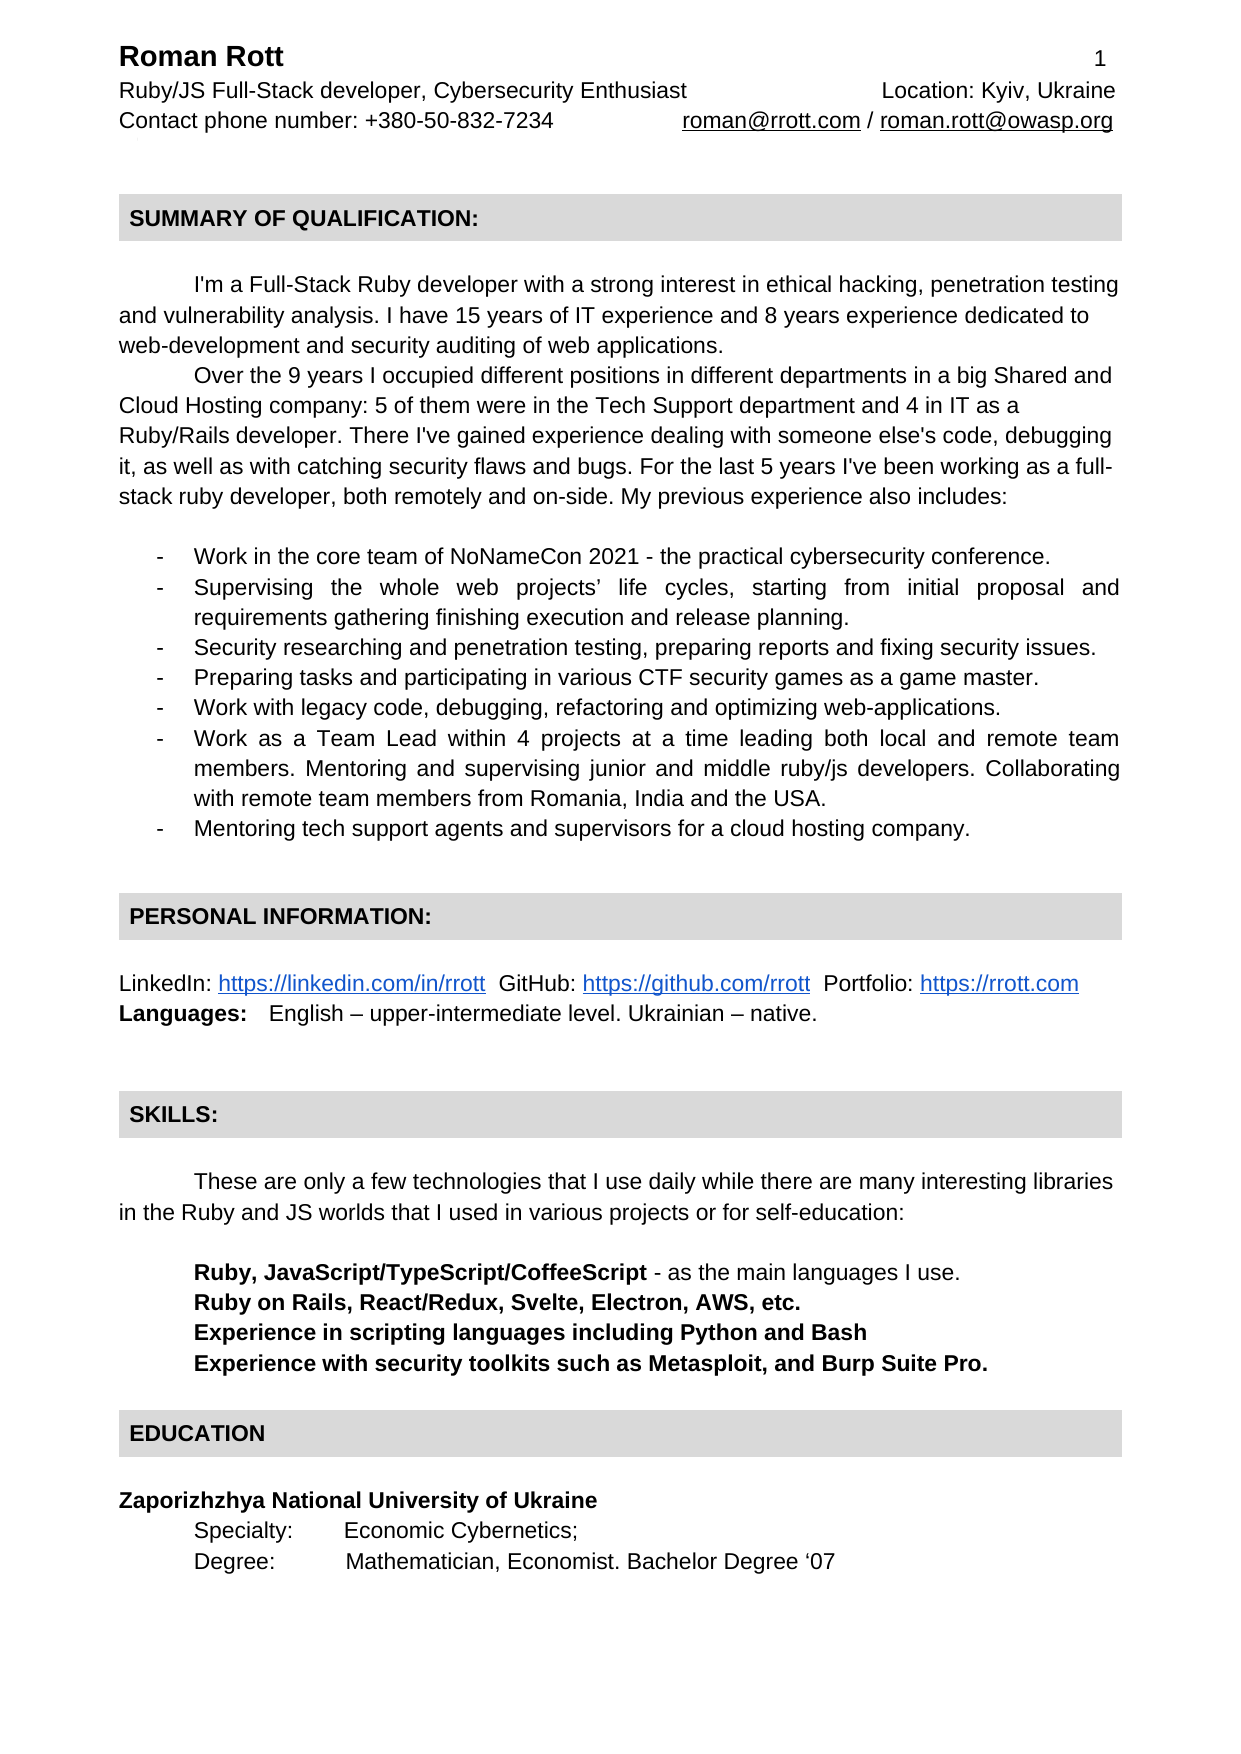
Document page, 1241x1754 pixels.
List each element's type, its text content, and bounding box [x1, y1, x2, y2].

table_header EDUCATION [119, 1410, 1122, 1457]
text These are only a few technologies that I use daily while there are many interesting libraries in the Ruby and JS worlds that I used in various projects or for self-education: [119, 1168, 1121, 1225]
text Ruby, JavaScript/TypeScript/CoffeeScript - as the main languages I use. [194, 1259, 1121, 1285]
list Work as a Team Lead within 4 projects at a time leading both local and remote team members. Mentoring and supervising junior and middle ruby/js developers. Collaborating with remote team members from Romania, India and the USA. [156, 724, 1121, 811]
text Over the 9 years I occupied different positions in different departments in a big Shared and Cloud Hosting company: 5 of them were in the Tech Support department and 4 in IT as a Ruby/Rails developer. There I've gained experience dealing with someone else's code, debugging it, as well as with catching security flaws and bugs. For the last 5 years I've been working as a full-stack ruby developer, both remotely and on-side. My previous experience also includes: [119, 362, 1121, 509]
list Work with legacy code, debugging, refactoring and optimizing web-applications. [156, 694, 1121, 721]
list Preparing tasks and participating in various CTF security games as a game master. [156, 664, 1121, 691]
text Zaporizhzhya National University of Ukraine [119, 1487, 1121, 1514]
list Work in the core team of NoNameCon 2021 - the practical cybersecurity conference. [156, 543, 1121, 570]
list Security researching and penetration testing, preparing reports and fixing security issues. [156, 634, 1121, 660]
list Mentoring tech support agents and supervisors for a cloud hosting company. [156, 815, 1121, 842]
text Degree: Mathematician, Economist. Bachelor Degree ‘07 [119, 1548, 1121, 1574]
text Experience in scripting languages including Python and Bash Experience with security toolkits such as Metasploit, and Burp Suite Pro. [194, 1319, 1121, 1376]
table_header SUMMARY OF QUALIFICATION: [119, 194, 1122, 241]
list Supervising the whole web projects’ life cycles, starting from initial proposal and requirements gathering finishing execution and release planning. [156, 573, 1121, 630]
table_header PERSONAL INFORMATION: [119, 893, 1122, 940]
text Ruby on Rails, React/Redux, Svelte, Electron, AWS, etc. [194, 1289, 1121, 1315]
text LinkedIn: https://linkedin.com/in/rrott GitHub: https://github.com/rrott Portfolio: https://rrott.com [119, 970, 1121, 996]
text I'm a Full-Stack Ruby developer with a strong interest in ethical hacking, penetration testing and vulnerability analysis. I have 15 years of IT experience and 8 years experience dedicated to web-development and security auditing of web applications. [119, 271, 1121, 358]
text Specialty: Economic Cybernetics; [119, 1517, 1121, 1544]
text Languages: English – upper-intermediate level. Ukrainian – native. [119, 1000, 1121, 1027]
table_header SKILLS: [119, 1091, 1122, 1138]
